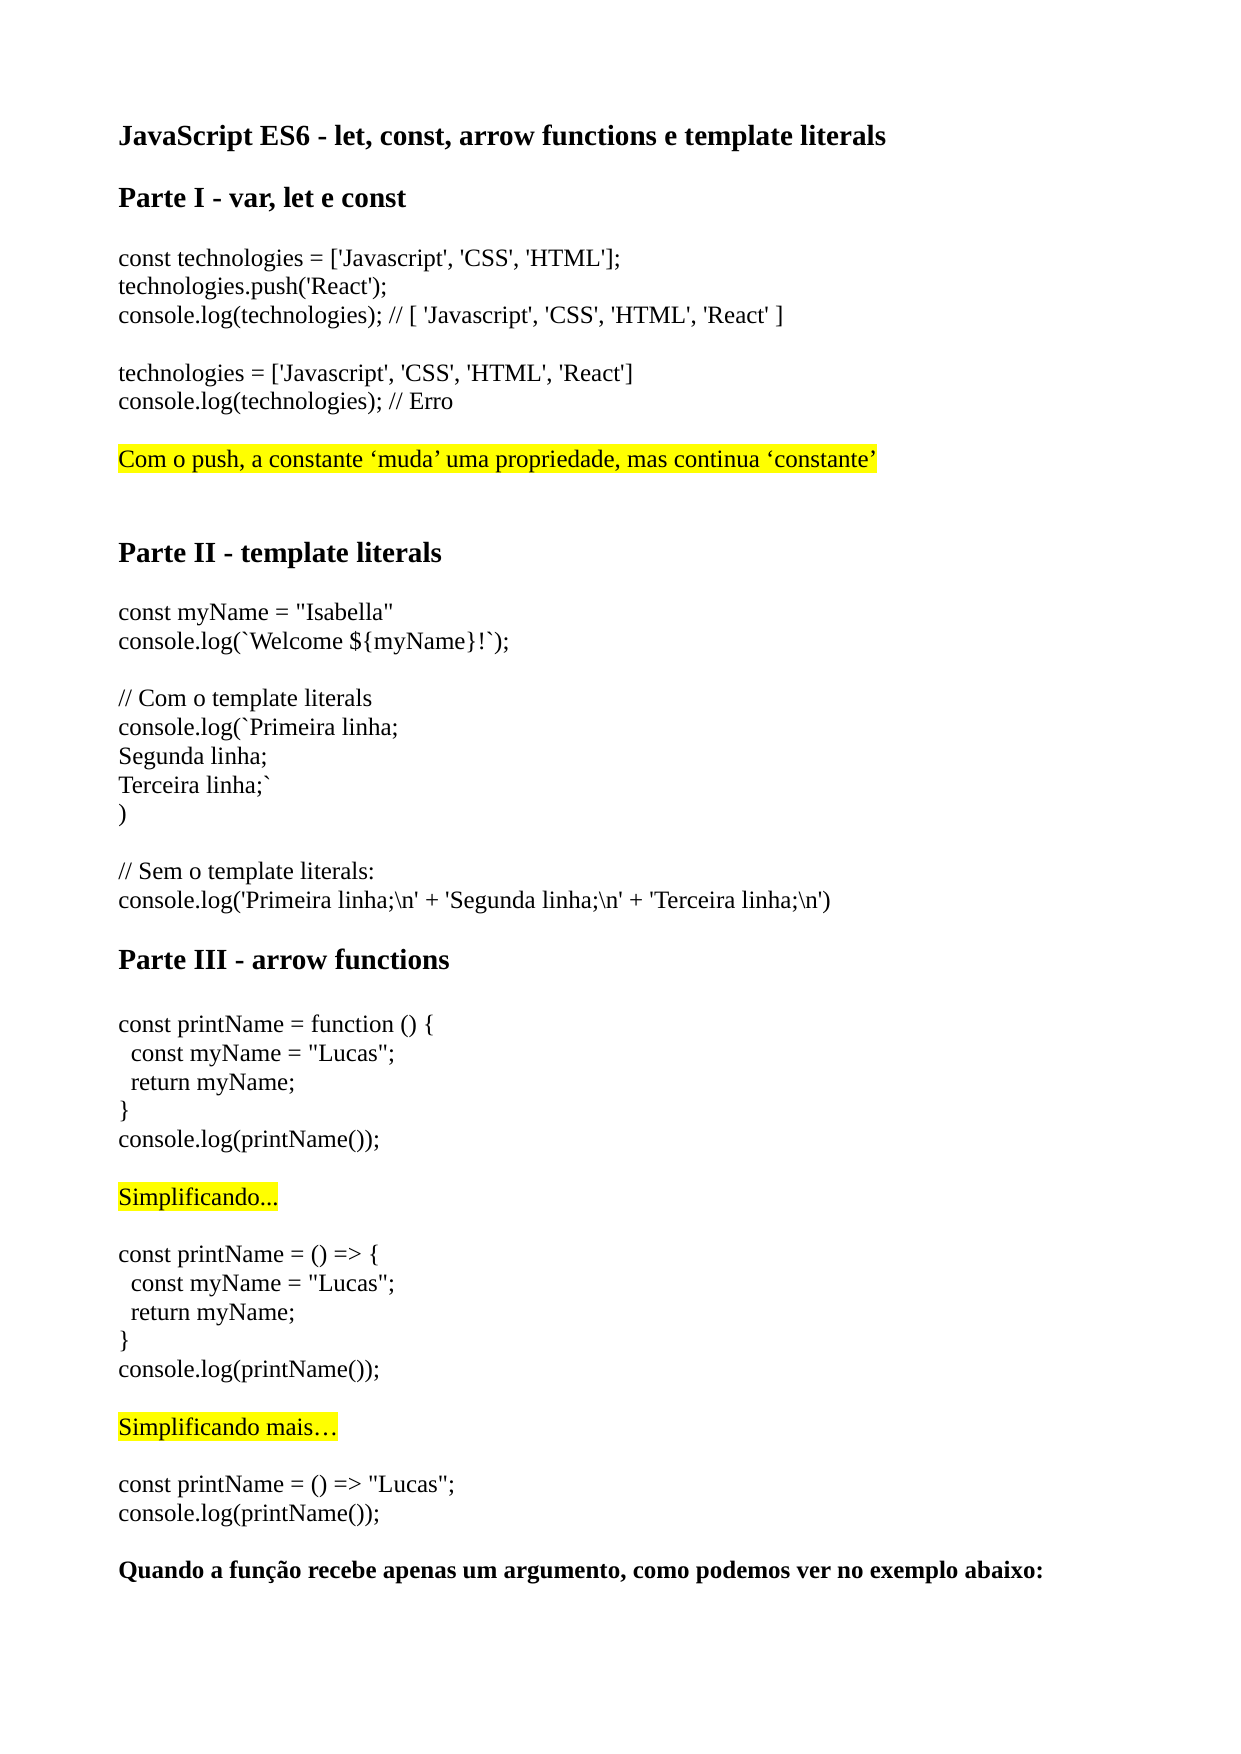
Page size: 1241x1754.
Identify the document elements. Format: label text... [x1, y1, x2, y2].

text console.log(`Welcome ${myName}!`); [118, 626, 1122, 655]
text Simplificando... [118, 1182, 1122, 1211]
text console.log(`Primeira linha; [118, 712, 1122, 741]
text console.log('Primeira linha;\n' + 'Segunda linha;\n' + 'Terceira linha;\n') [118, 885, 1122, 913]
text const myName = "Lucas"; [118, 1038, 1122, 1067]
text technologies = ['Javascript', 'CSS', 'HTML', 'React'] [118, 358, 1122, 386]
text Parte II - template literals [118, 535, 1122, 568]
text Terceira linha;` [118, 770, 1122, 798]
text console.log(printName()); [118, 1124, 1122, 1153]
text const myName = "Isabella" [118, 597, 1122, 626]
text } [118, 1096, 1122, 1124]
text console.log(technologies); // Erro [118, 386, 1122, 415]
text return myName; [118, 1297, 1122, 1326]
text JavaScript ES6 - let, const, arrow functions e template literals [118, 118, 1122, 152]
text technologies.push('React'); [118, 271, 1122, 300]
text // Sem o template literals: [118, 856, 1122, 885]
text const printName = () => "Lucas"; [118, 1469, 1122, 1498]
text ) [118, 798, 1122, 827]
text Parte I - var, let e const [118, 180, 1122, 214]
text } [118, 1326, 1122, 1354]
text console.log(printName()); [118, 1498, 1122, 1527]
text Segunda linha; [118, 741, 1122, 770]
text const printName = function () { [118, 1009, 1122, 1038]
text Simplificando mais… [118, 1412, 1122, 1441]
text console.log(printName()); [118, 1354, 1122, 1383]
text Quando a função recebe apenas um argumento, como podemos ver no exemplo abaixo: [118, 1556, 1122, 1584]
text console.log(technologies); // [ 'Javascript', 'CSS', 'HTML', 'React' ] [118, 300, 1122, 329]
text Com o push, a constante ‘muda’ uma propriedade, mas continua ‘constante’ [118, 444, 1122, 473]
text return myName; [118, 1067, 1122, 1096]
text const printName = () => { [118, 1239, 1122, 1268]
text Parte III - arrow functions [118, 942, 1122, 976]
text const technologies = ['Javascript', 'CSS', 'HTML']; [118, 243, 1122, 271]
text const myName = "Lucas"; [118, 1268, 1122, 1297]
text // Com o template literals [118, 683, 1122, 712]
